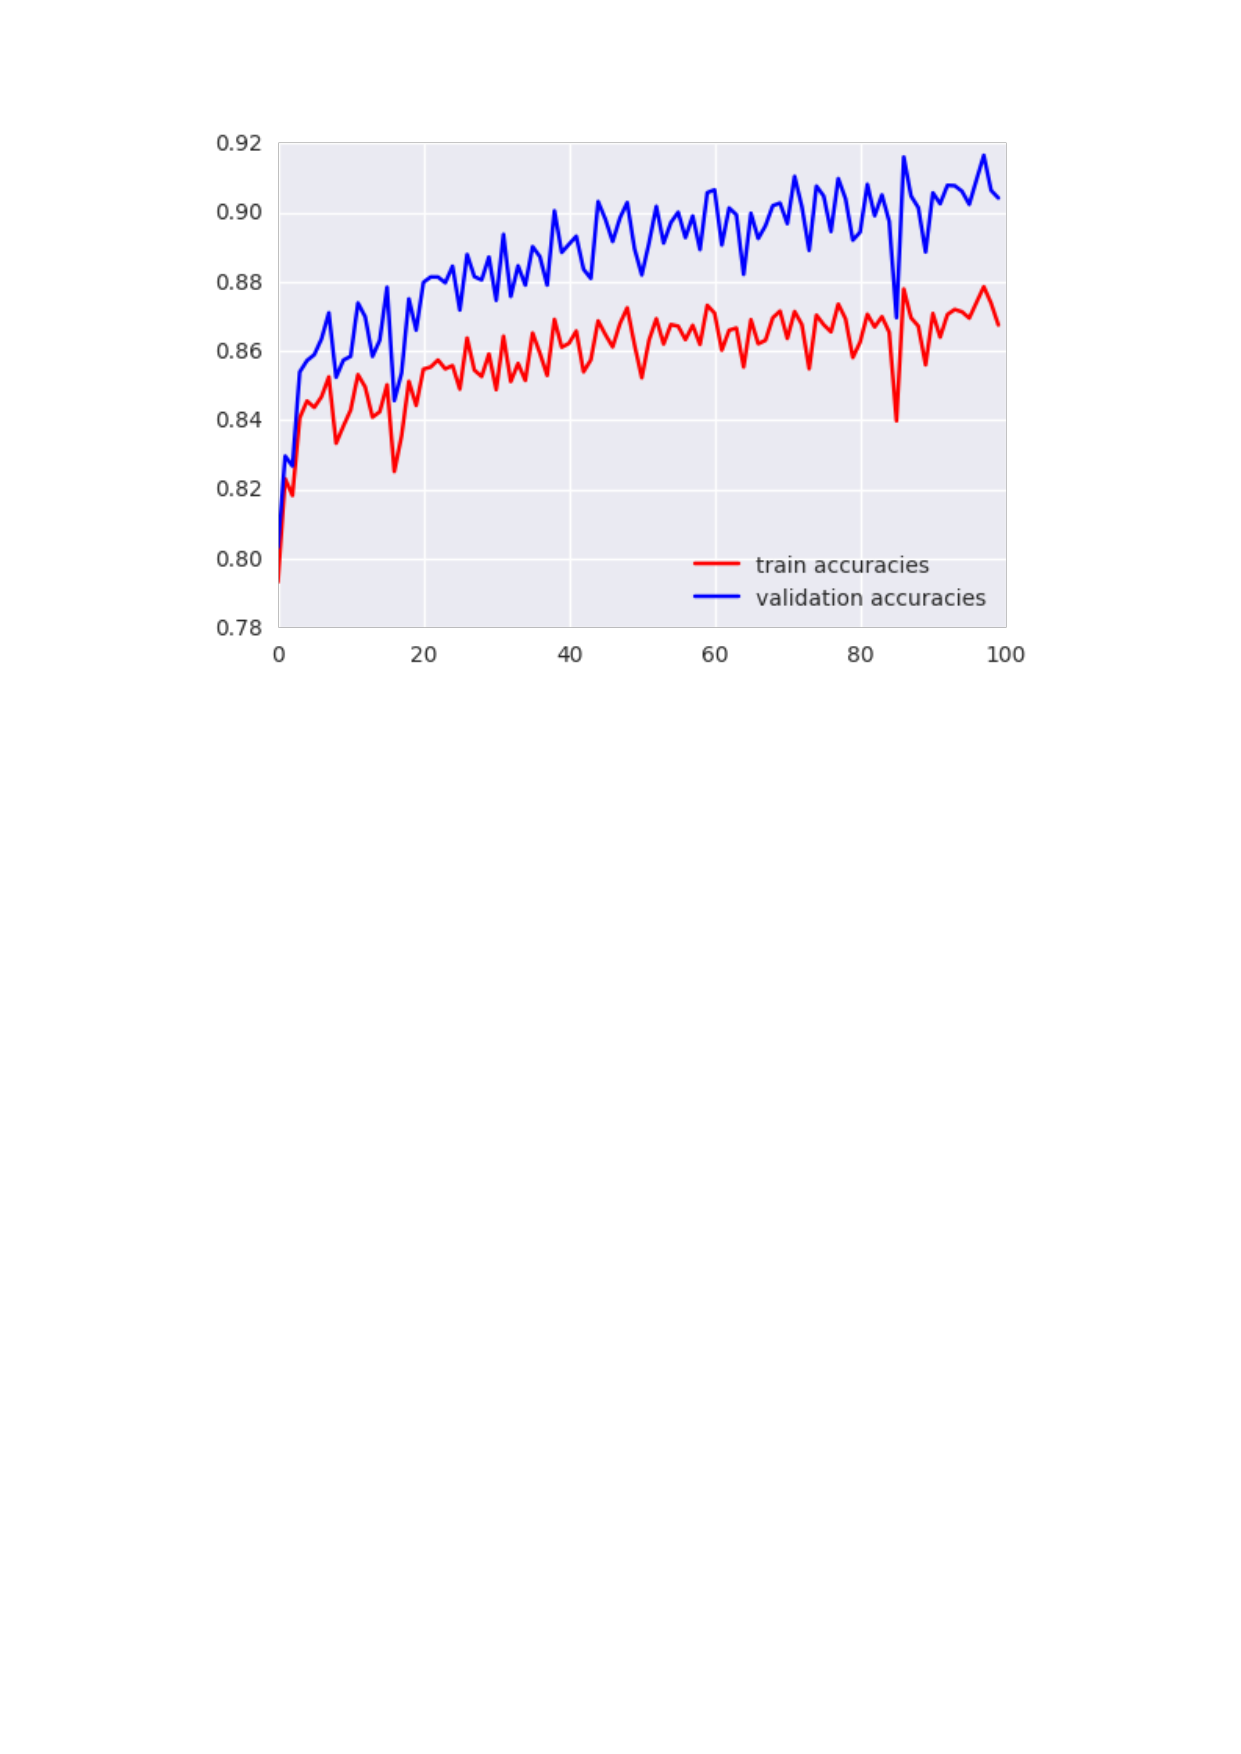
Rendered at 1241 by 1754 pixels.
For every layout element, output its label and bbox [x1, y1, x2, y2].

picture [199, 118, 1041, 681]
